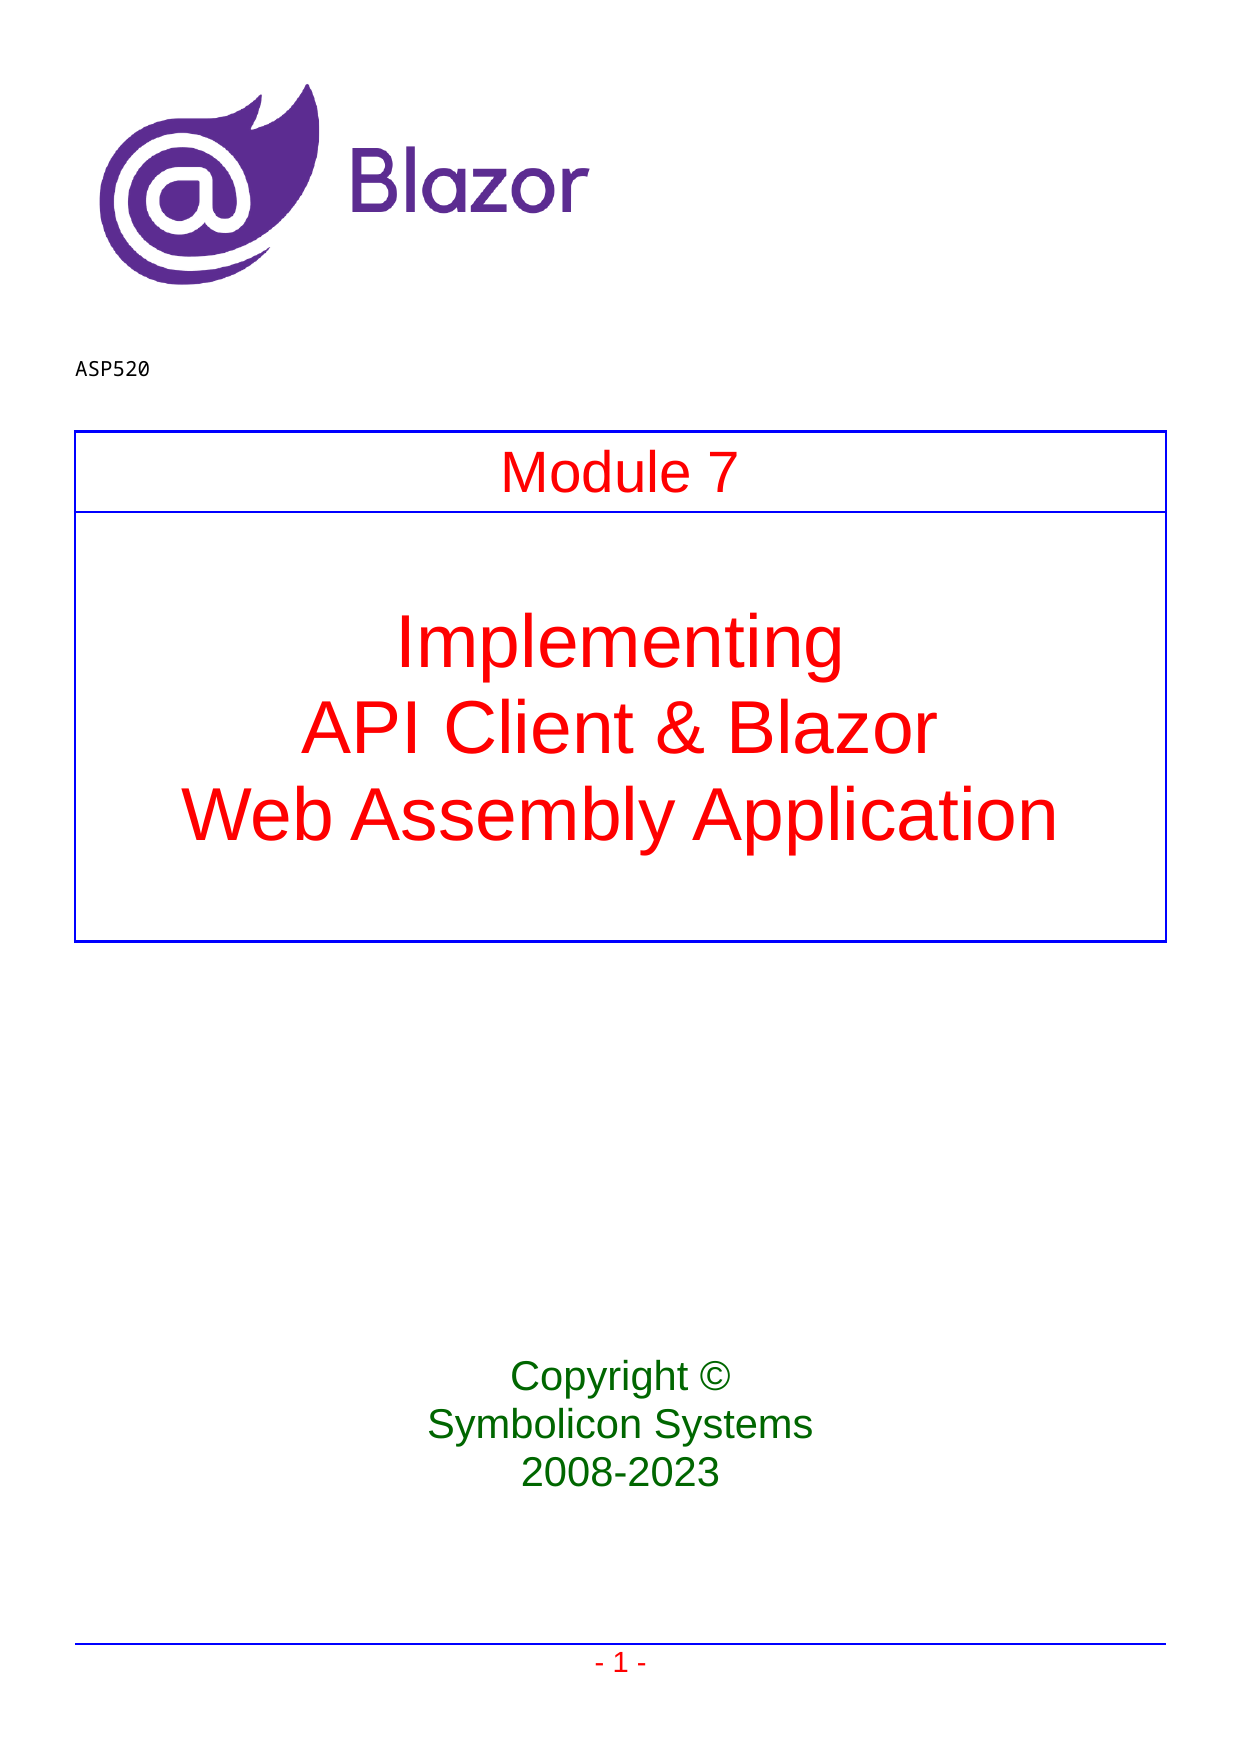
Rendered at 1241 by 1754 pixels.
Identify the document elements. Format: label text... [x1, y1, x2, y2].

table_cell [76, 862, 1165, 940]
text ASP520 [75, 354, 1166, 382]
table_header Module 7 [76, 433, 1165, 511]
table_cell [76, 513, 1165, 592]
text Symbolicon Systems [75, 1399, 1166, 1447]
text 2008-2023 [75, 1447, 1166, 1495]
picture [75, 75, 621, 306]
text Copyright © [75, 1351, 1166, 1399]
table_cell Implementing API Client & Blazor Web Assembly Application [76, 592, 1165, 862]
